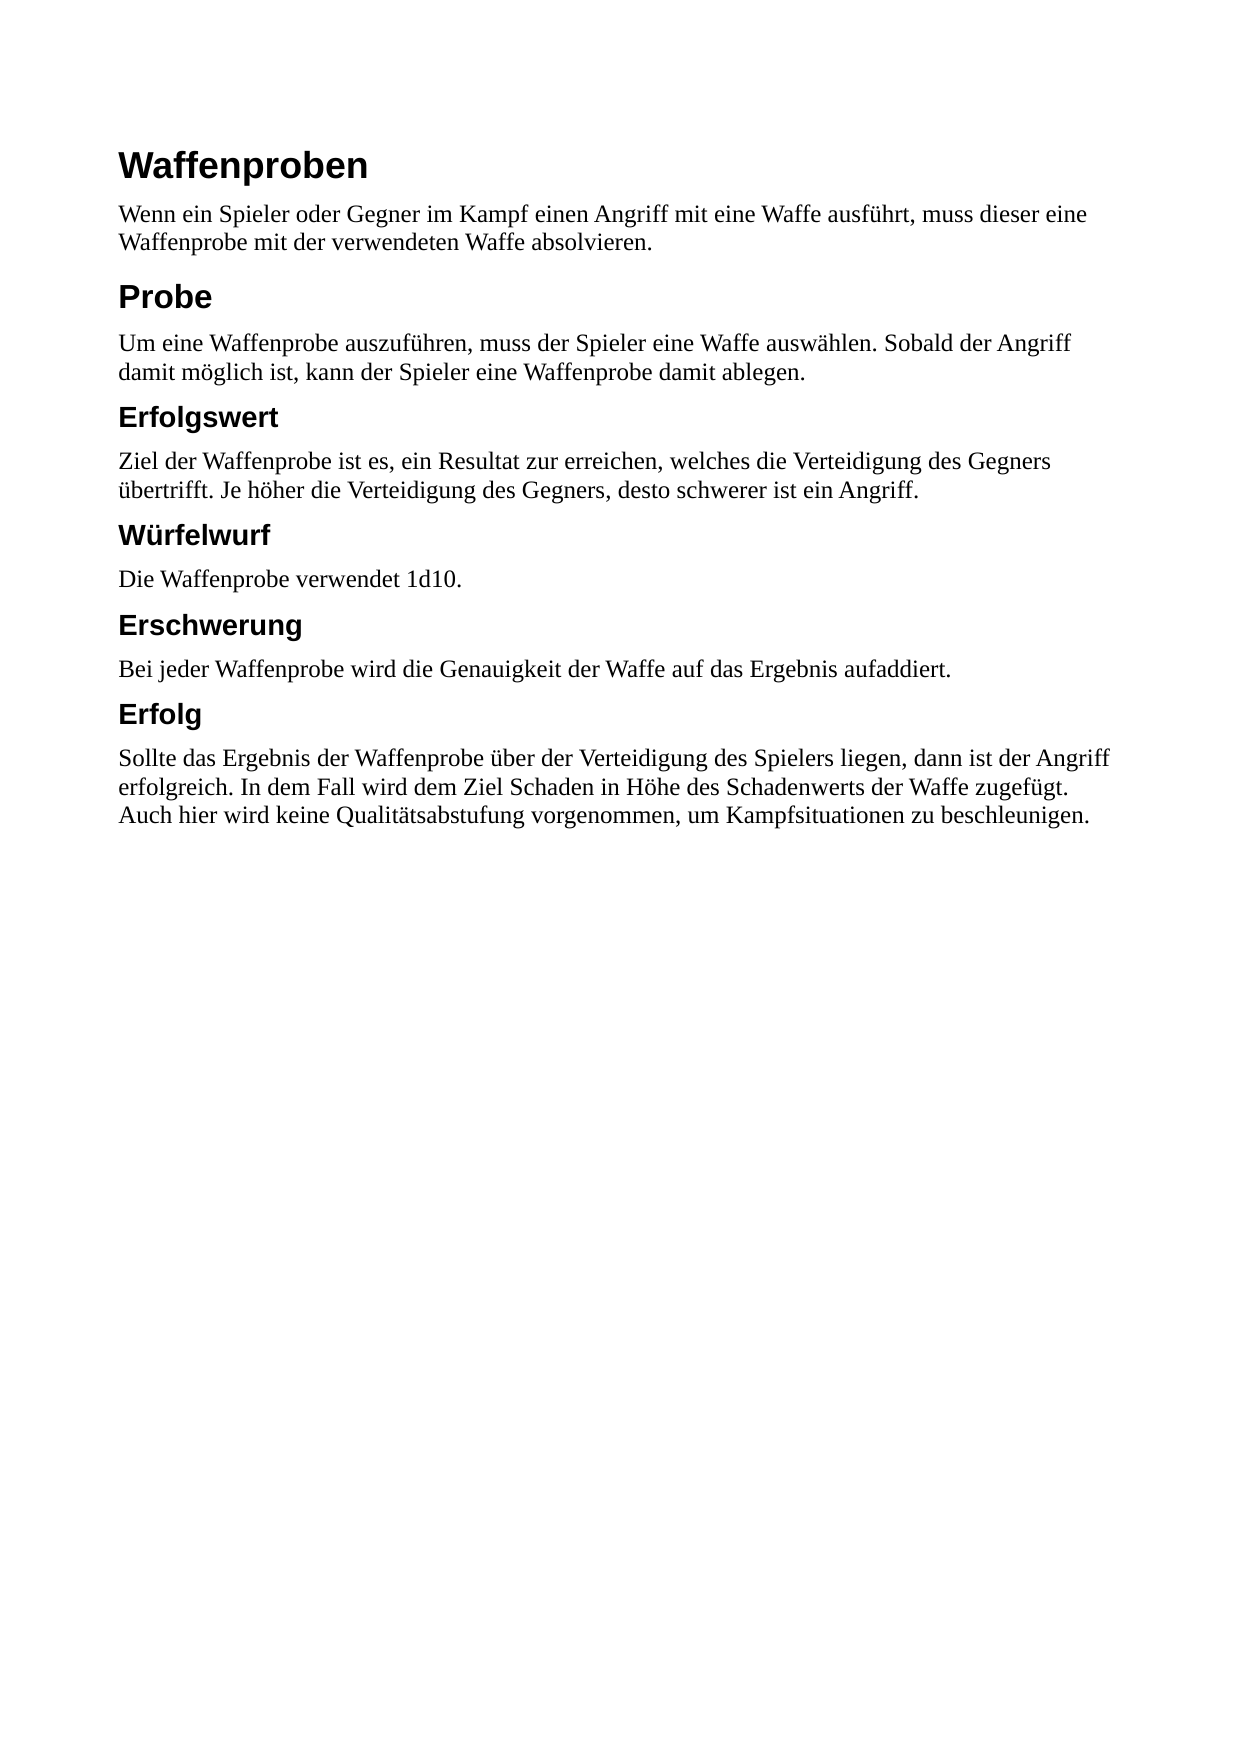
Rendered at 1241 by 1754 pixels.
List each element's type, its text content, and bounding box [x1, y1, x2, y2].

subtitle Probe [118, 277, 1122, 316]
subtitle Waffenproben [118, 143, 1122, 186]
subtitle Erfolgswert [118, 400, 1122, 434]
subtitle Erschwerung [118, 608, 1122, 641]
text Sollte das Ergebnis der Waffenprobe über der Verteidigung des Spielers liegen, dann ist der Angriff erfolgreich. In dem Fall wird dem Ziel Schaden in Höhe des Schadenwerts der Waffe zugefügt. Auch hier wird keine Qualitätsabstufung vorgenommen, um Kampfsituationen zu beschleunigen. [118, 743, 1122, 829]
text Wenn ein Spieler oder Gegner im Kampf einen Angriff mit eine Waffe ausführt, muss dieser eine Waffenprobe mit der verwendeten Waffe absolvieren. [118, 199, 1122, 256]
text Die Waffenprobe verwendet 1d10. [118, 564, 1122, 593]
subtitle Erfolg [118, 697, 1122, 731]
text Ziel der Waffenprobe ist es, ein Resultat zur erreichen, welches die Verteidigung des Gegners übertrifft. Je höher die Verteidigung des Gegners, desto schwerer ist ein Angriff. [118, 446, 1122, 504]
subtitle Würfelwurf [118, 518, 1122, 552]
text Um eine Waffenprobe auszuführen, muss der Spieler eine Waffe auswählen. Sobald der Angriff damit möglich ist, kann der Spieler eine Waffenprobe damit ablegen. [118, 328, 1122, 386]
text Bei jeder Waffenprobe wird die Genauigkeit der Waffe auf das Ergebnis aufaddiert. [118, 654, 1122, 682]
